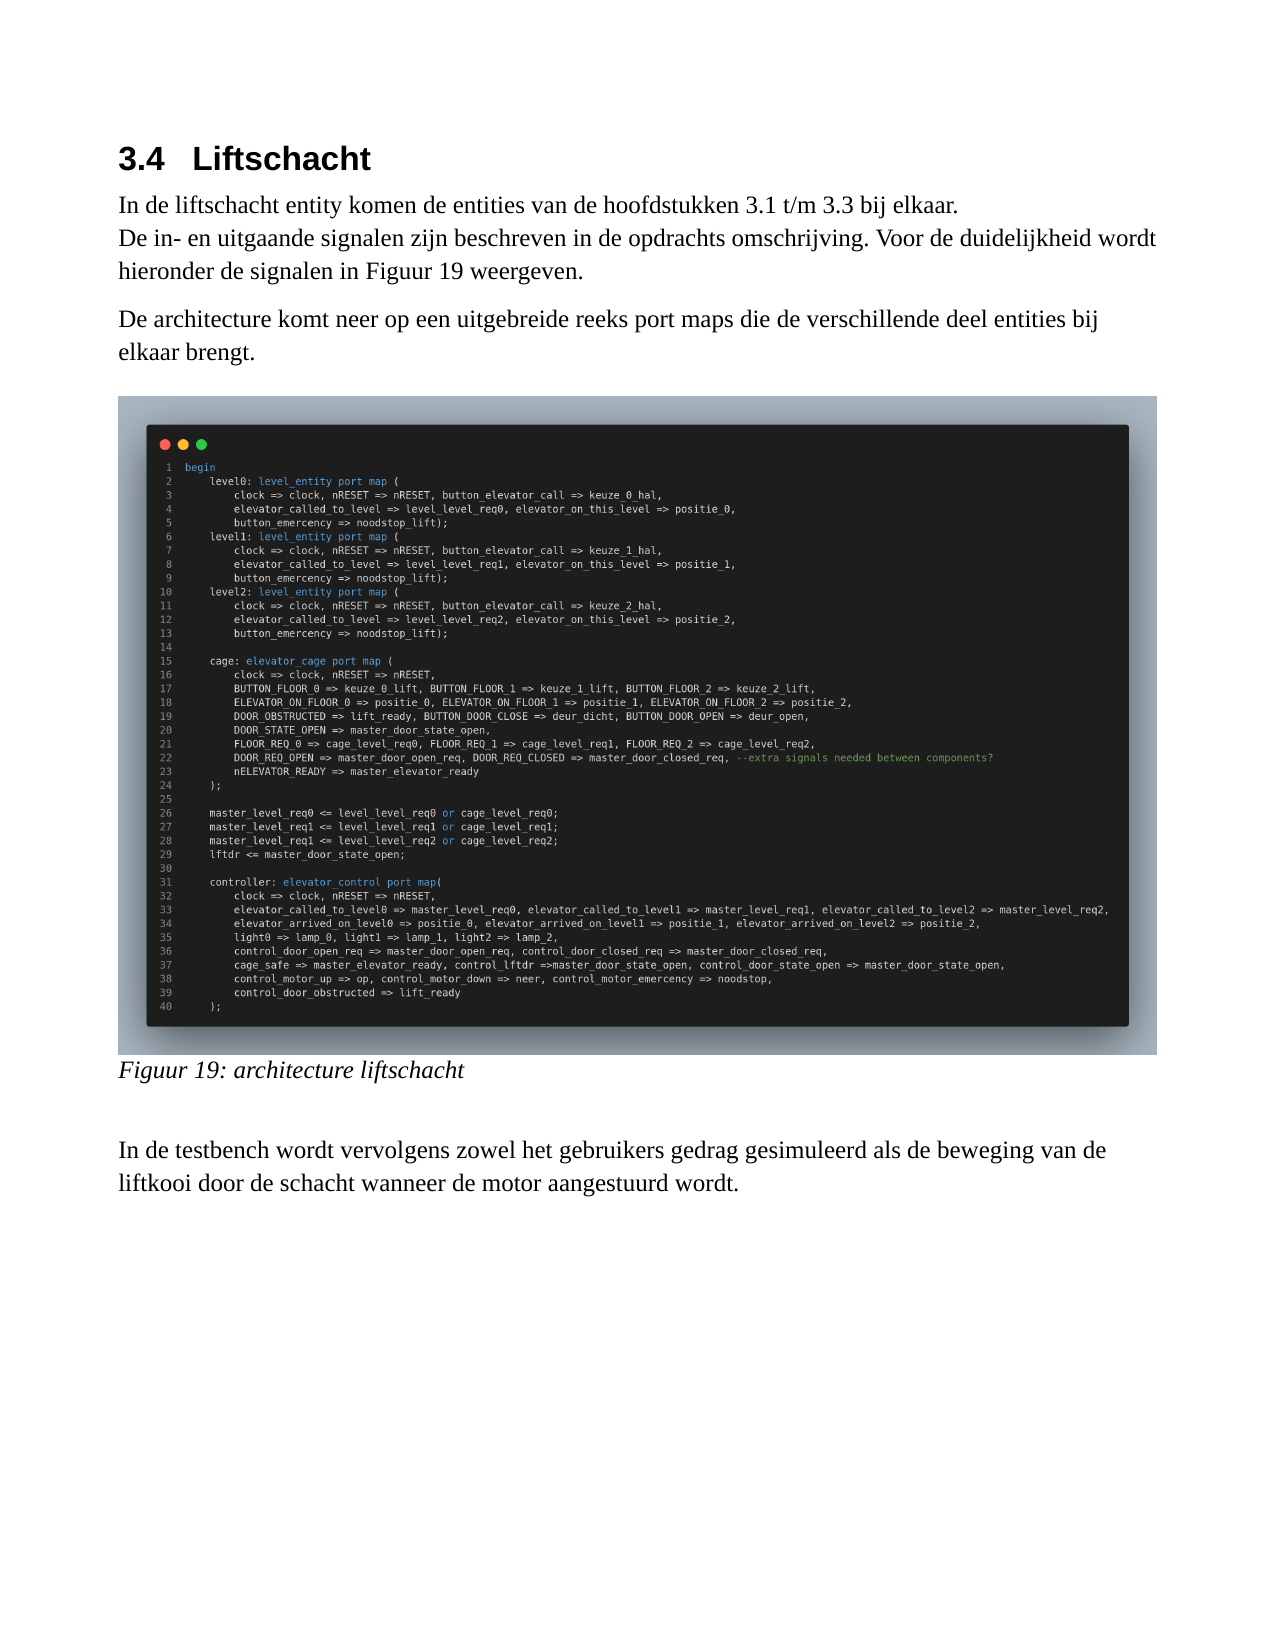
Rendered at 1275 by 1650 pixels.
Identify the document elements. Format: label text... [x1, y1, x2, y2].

text Figuur 19: architecture liftschacht [118, 1055, 1157, 1084]
subtitle Liftschacht [118, 139, 1157, 178]
picture [118, 396, 1157, 1055]
text In de testbench wordt vervolgens zowel het gebruikers gedrag gesimuleerd als de beweging van de liftkooi door de schacht wanneer de motor aangestuurd wordt. [118, 1136, 1157, 1197]
text In de liftschacht entity komen de entities van de hoofdstukken 3.1 t/m 3.3 bij elkaar. De in- en uitgaande signalen zijn beschreven in de opdrachts omschrijving. Voor de duidelijkheid wordt hieronder de signalen in Figuur 19 weergeven. [118, 190, 1157, 285]
text De architecture komt neer op een uitgebreide reeks port maps die de verschillende deel entities bij elkaar brengt. [118, 304, 1157, 366]
